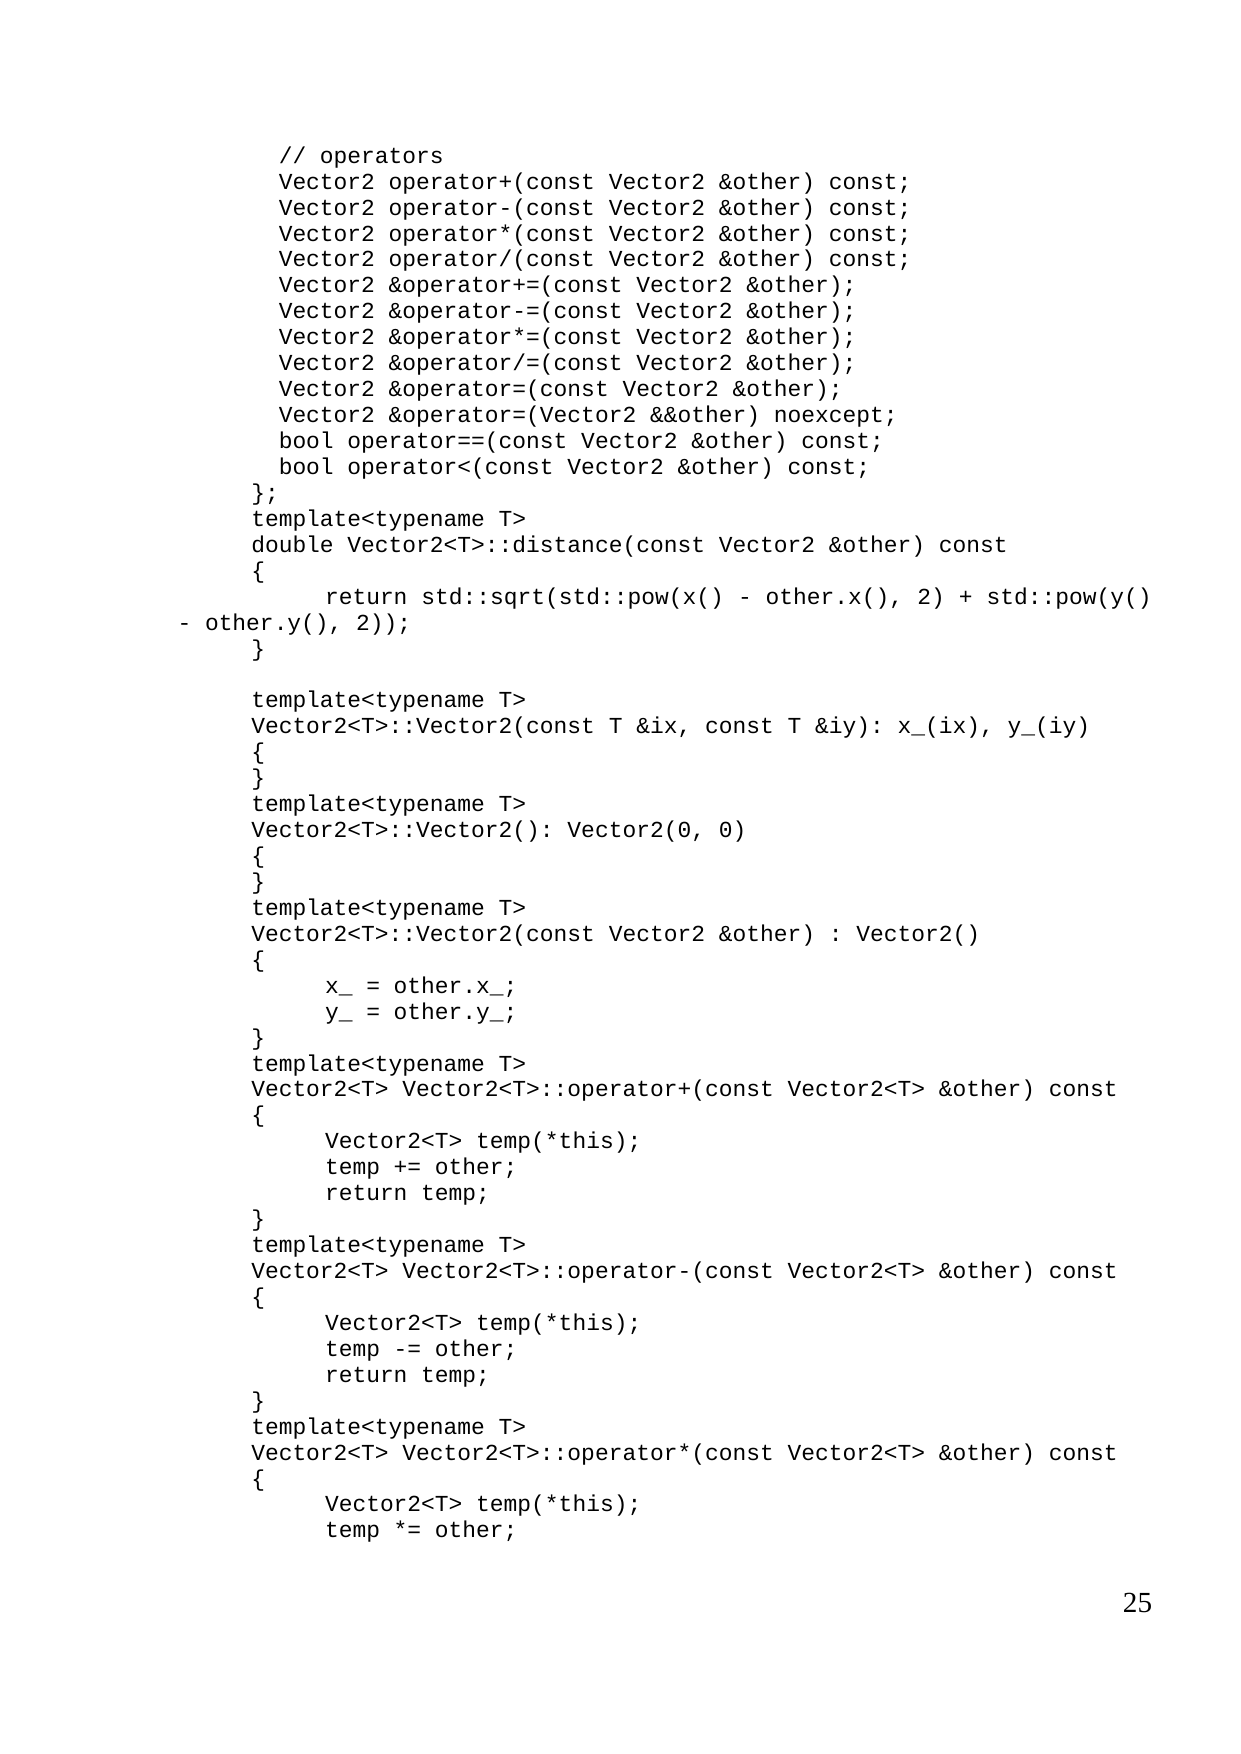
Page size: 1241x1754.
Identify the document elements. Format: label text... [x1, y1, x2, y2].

text template<typename T> [177, 896, 1152, 922]
text return temp; [177, 1363, 1152, 1389]
text template<typename T> [177, 1052, 1152, 1078]
text return temp; [177, 1182, 1152, 1207]
text Vector2 &operator-=(const Vector2 &other); [177, 300, 1152, 326]
text { [177, 1104, 1152, 1130]
text Vector2<T>::Vector2(const Vector2 &other) : Vector2() [177, 922, 1152, 948]
text temp *= other; [177, 1519, 1152, 1545]
text } [177, 637, 1152, 663]
text Vector2<T>::Vector2(): Vector2(0, 0) [177, 818, 1152, 844]
text template<typename T> [177, 1233, 1152, 1259]
text y_ = other.y_; [177, 1000, 1152, 1026]
text bool operator<(const Vector2 &other) const; [177, 455, 1152, 481]
text return std::sqrt(std::pow(x() - other.x(), 2) + std::pow(y() - other.y(), 2)); [177, 585, 1152, 637]
text Vector2 operator-(const Vector2 &other) const; [177, 196, 1152, 222]
text { [177, 948, 1152, 974]
text { [177, 559, 1152, 585]
text Vector2<T> Vector2<T>::operator*(const Vector2<T> &other) const [177, 1441, 1152, 1467]
text Vector2 operator+(const Vector2 &other) const; [177, 170, 1152, 196]
text { [177, 741, 1152, 767]
text Vector2<T> temp(*this); [177, 1130, 1152, 1156]
text double Vector2<T>::distance(const Vector2 &other) const [177, 533, 1152, 559]
text x_ = other.x_; [177, 974, 1152, 1000]
text Vector2<T> Vector2<T>::operator+(const Vector2<T> &other) const [177, 1078, 1152, 1104]
text } [177, 1026, 1152, 1052]
text template<typename T> [177, 1415, 1152, 1441]
text Vector2 &operator/=(const Vector2 &other); [177, 352, 1152, 377]
text Vector2<T>::Vector2(const T &ix, const T &iy): x_(ix), y_(iy) [177, 715, 1152, 741]
text bool operator==(const Vector2 &other) const; [177, 429, 1152, 455]
text { [177, 1285, 1152, 1311]
text } [177, 870, 1152, 896]
text Vector2<T> Vector2<T>::operator-(const Vector2<T> &other) const [177, 1259, 1152, 1285]
text Vector2 operator/(const Vector2 &other) const; [177, 248, 1152, 274]
text } [177, 767, 1152, 792]
text Vector2<T> temp(*this); [177, 1311, 1152, 1337]
text } [177, 1207, 1152, 1233]
text temp -= other; [177, 1337, 1152, 1363]
text template<typename T> [177, 507, 1152, 533]
text { [177, 1467, 1152, 1493]
text Vector2 &operator=(const Vector2 &other); [177, 377, 1152, 403]
text Vector2 &operator*=(const Vector2 &other); [177, 326, 1152, 352]
text Vector2<T> temp(*this); [177, 1493, 1152, 1519]
text temp += other; [177, 1156, 1152, 1182]
text Vector2 &operator+=(const Vector2 &other); [177, 274, 1152, 300]
text }; [177, 481, 1152, 507]
text { [177, 844, 1152, 870]
text Vector2 &operator=(Vector2 &&other) noexcept; [177, 403, 1152, 429]
text } [177, 1389, 1152, 1415]
text // operators [177, 144, 1152, 170]
text template<typename T> [177, 689, 1152, 715]
text Vector2 operator*(const Vector2 &other) const; [177, 222, 1152, 248]
text template<typename T> [177, 792, 1152, 818]
